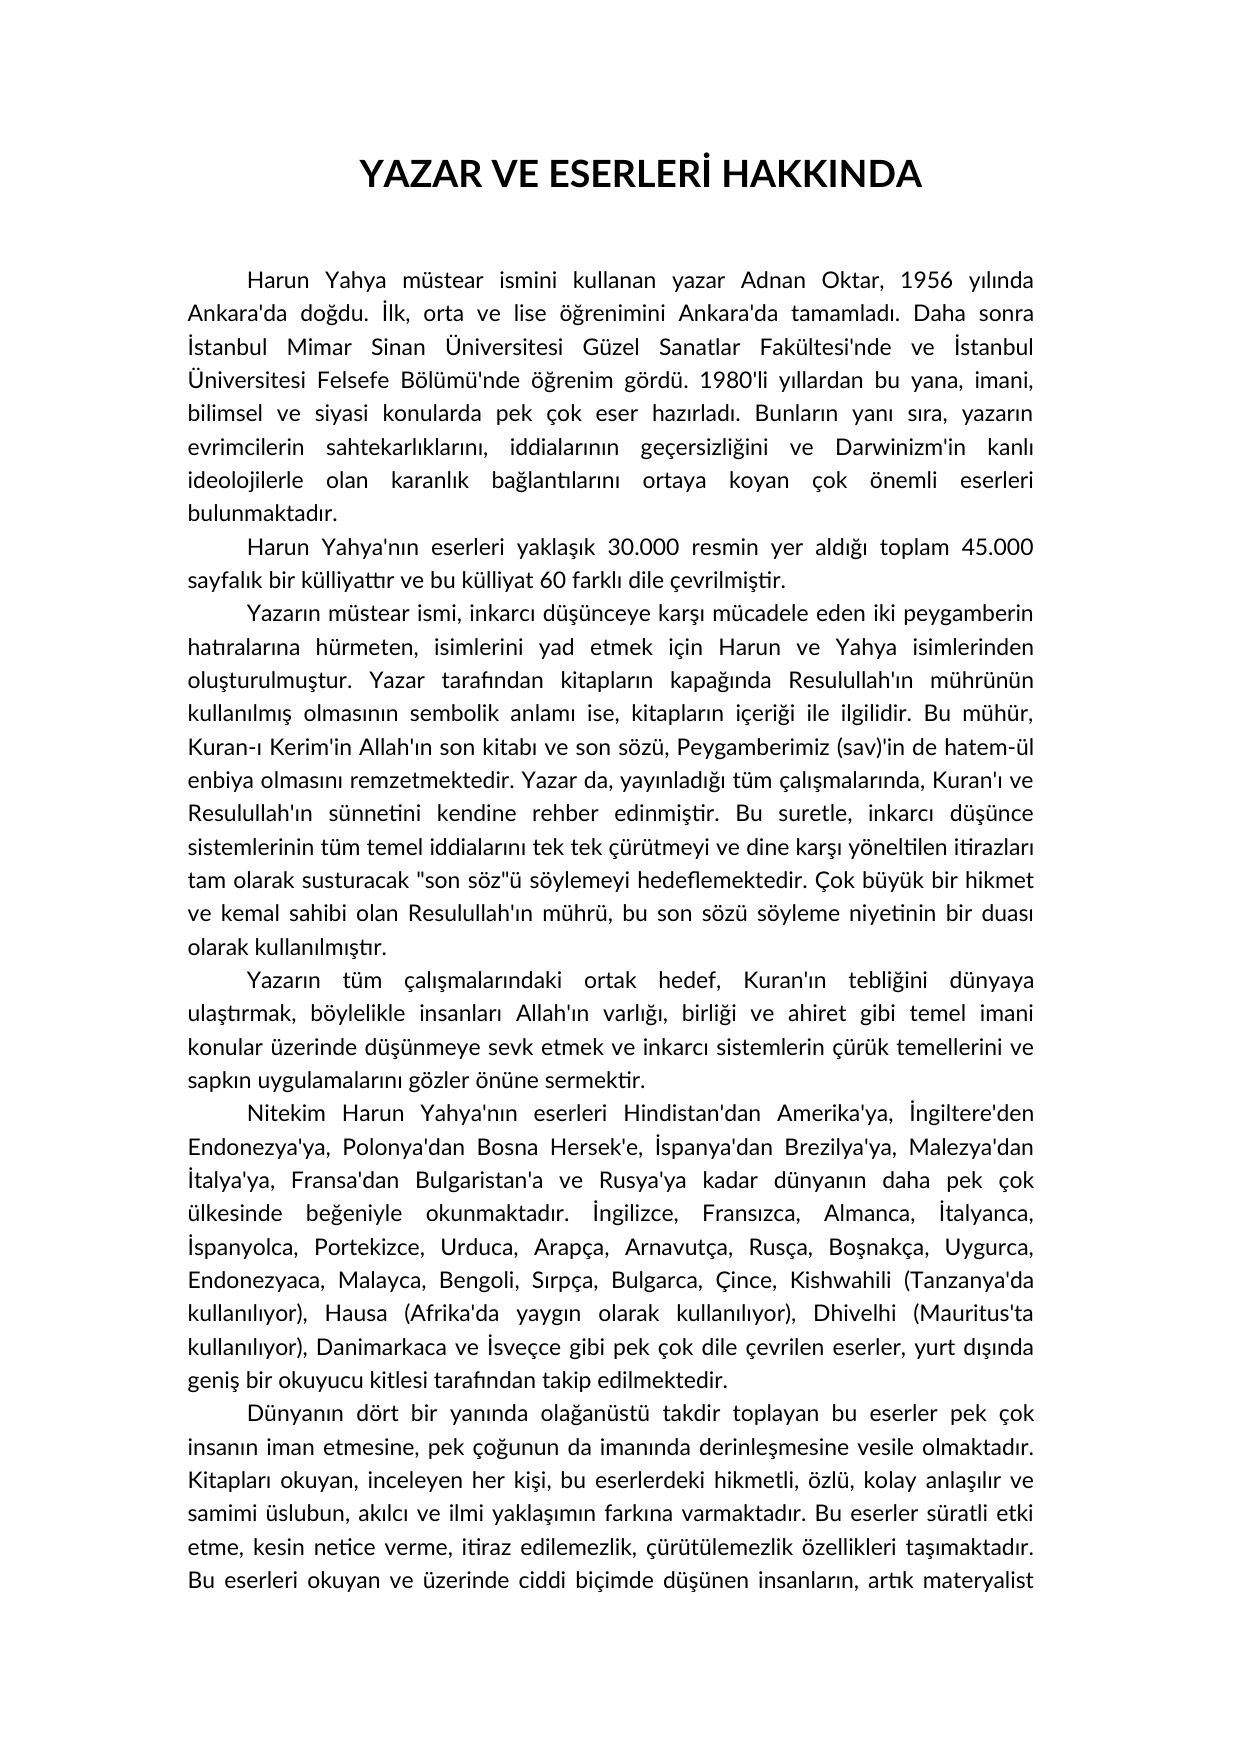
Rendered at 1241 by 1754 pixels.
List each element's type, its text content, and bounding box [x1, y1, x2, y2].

text Nitekim Harun Yahya'nın eserleri Hindistan'dan Amerika'ya, İngiltere'den Endonezya'ya, Polonya'dan Bosna Hersek'e, İspanya'dan Brezilya'ya, Malezya'dan İtalya'ya, Fransa'dan Bulgaristan'a ve Rusya'ya kadar dünyanın daha pek çok ülkesinde beğeniyle okunmaktadır. İngilizce, Fransızca, Almanca, İtalyanca, İspanyolca, Portekizce, Urduca, Arapça, Arnavutça, Rusça, Boşnakça, Uygurca, Endonezyaca, Malayca, Bengoli, Sırpça, Bulgarca, Çince, Kishwahili (Tanzanya'da kullanılıyor), Hausa (Afrika'da yaygın olarak kullanılıyor), Dhivelhi (Mauritus'ta kullanılıyor), Danimarkaca ve İsveçce gibi pek çok dile çevrilen eserler, yurt dışında geniş bir okuyucu kitlesi tarafından takip edilmektedir. [187, 1095, 1035, 1395]
text Dünyanın dört bir yanında olağanüstü takdir toplayan bu eserler pek çok insanın iman etmesine, pek çoğunun da imanında derinleşmesine vesile olmaktadır. Kitapları okuyan, inceleyen her kişi, bu eserlerdeki hikmetli, özlü, kolay anlaşılır ve samimi üslubun, akılcı ve ilmi yaklaşımın farkına varmaktadır. Bu eserler süratli etki etme, kesin netice verme, itiraz edilemezlik, çürütülemezlik özellikleri taşımaktadır. Bu eserleri okuyan ve üzerinde ciddi biçimde düşünen insanların, artık materyalist [187, 1395, 1035, 1595]
text Yazarın müstear ismi, inkarcı düşünceye karşı mücadele eden iki peygamberin hatıralarına hürmeten, isimlerini yad etmek için Harun ve Yahya isimlerinden oluşturulmuştur. Yazar tarafından kitapların kapağında Resulullah'ın mührünün kullanılmış olmasının sembolik anlamı ise, kitapların içeriği ile ilgilidir. Bu mühür, Kuran-ı Kerim'in Allah'ın son kitabı ve son sözü, Peygamberimiz (sav)'in de hatem-ül enbiya olmasını remzetmektedir. Yazar da, yayınladığı tüm çalışmalarında, Kuran'ı ve Resulullah'ın sünnetini kendine rehber edinmiştir. Bu suretle, inkarcı düşünce sistemlerinin tüm temel iddialarını tek tek çürütmeyi ve dine karşı yöneltilen itirazları tam olarak susturacak "son söz"ü söylemeyi hedeflemektedir. Çok büyük bir hikmet ve kemal sahibi olan Resulullah'ın mührü, bu son sözü söyleme niyetinin bir duası olarak kullanılmıştır. [187, 595, 1035, 962]
text Yazarın tüm çalışmalarındaki ortak hedef, Kuran'ın tebliğini dünyaya ulaştırmak, böylelikle insanları Allah'ın varlığı, birliği ve ahiret gibi temel imani konular üzerinde düşünmeye sevk etmek ve inkarcı sistemlerin çürük temellerini ve sapkın uygulamalarını gözler önüne sermektir. [187, 962, 1035, 1095]
text Harun Yahya müstear ismini kullanan yazar Adnan Oktar, 1956 yılında Ankara'da doğdu. İlk, orta ve lise öğrenimini Ankara'da tamamladı. Daha sonra İstanbul Mimar Sinan Üniversitesi Güzel Sanatlar Fakültesi'nde ve İstanbul Üniversitesi Felsefe Bölümü'nde öğrenim gördü. 1980'li yıllardan bu yana, imani, bilimsel ve siyasi konularda pek çok eser hazırladı. Bunların yanı sıra, yazarın evrimcilerin sahtekarlıklarını, iddialarının geçersizliğini ve Darwinizm'in kanlı ideolojilerle olan karanlık bağlantılarını ortaya koyan çok önemli eserleri bulunmaktadır. [187, 262, 1035, 528]
text Harun Yahya'nın eserleri yaklaşık 30.000 resmin yer aldığı toplam 45.000 sayfalık bir külliyattır ve bu külliyat 60 farklı dile çevrilmiştir. [187, 528, 1035, 595]
subtitle YAZAR VE ESERLERİ HAKKINDA [187, 150, 1035, 195]
